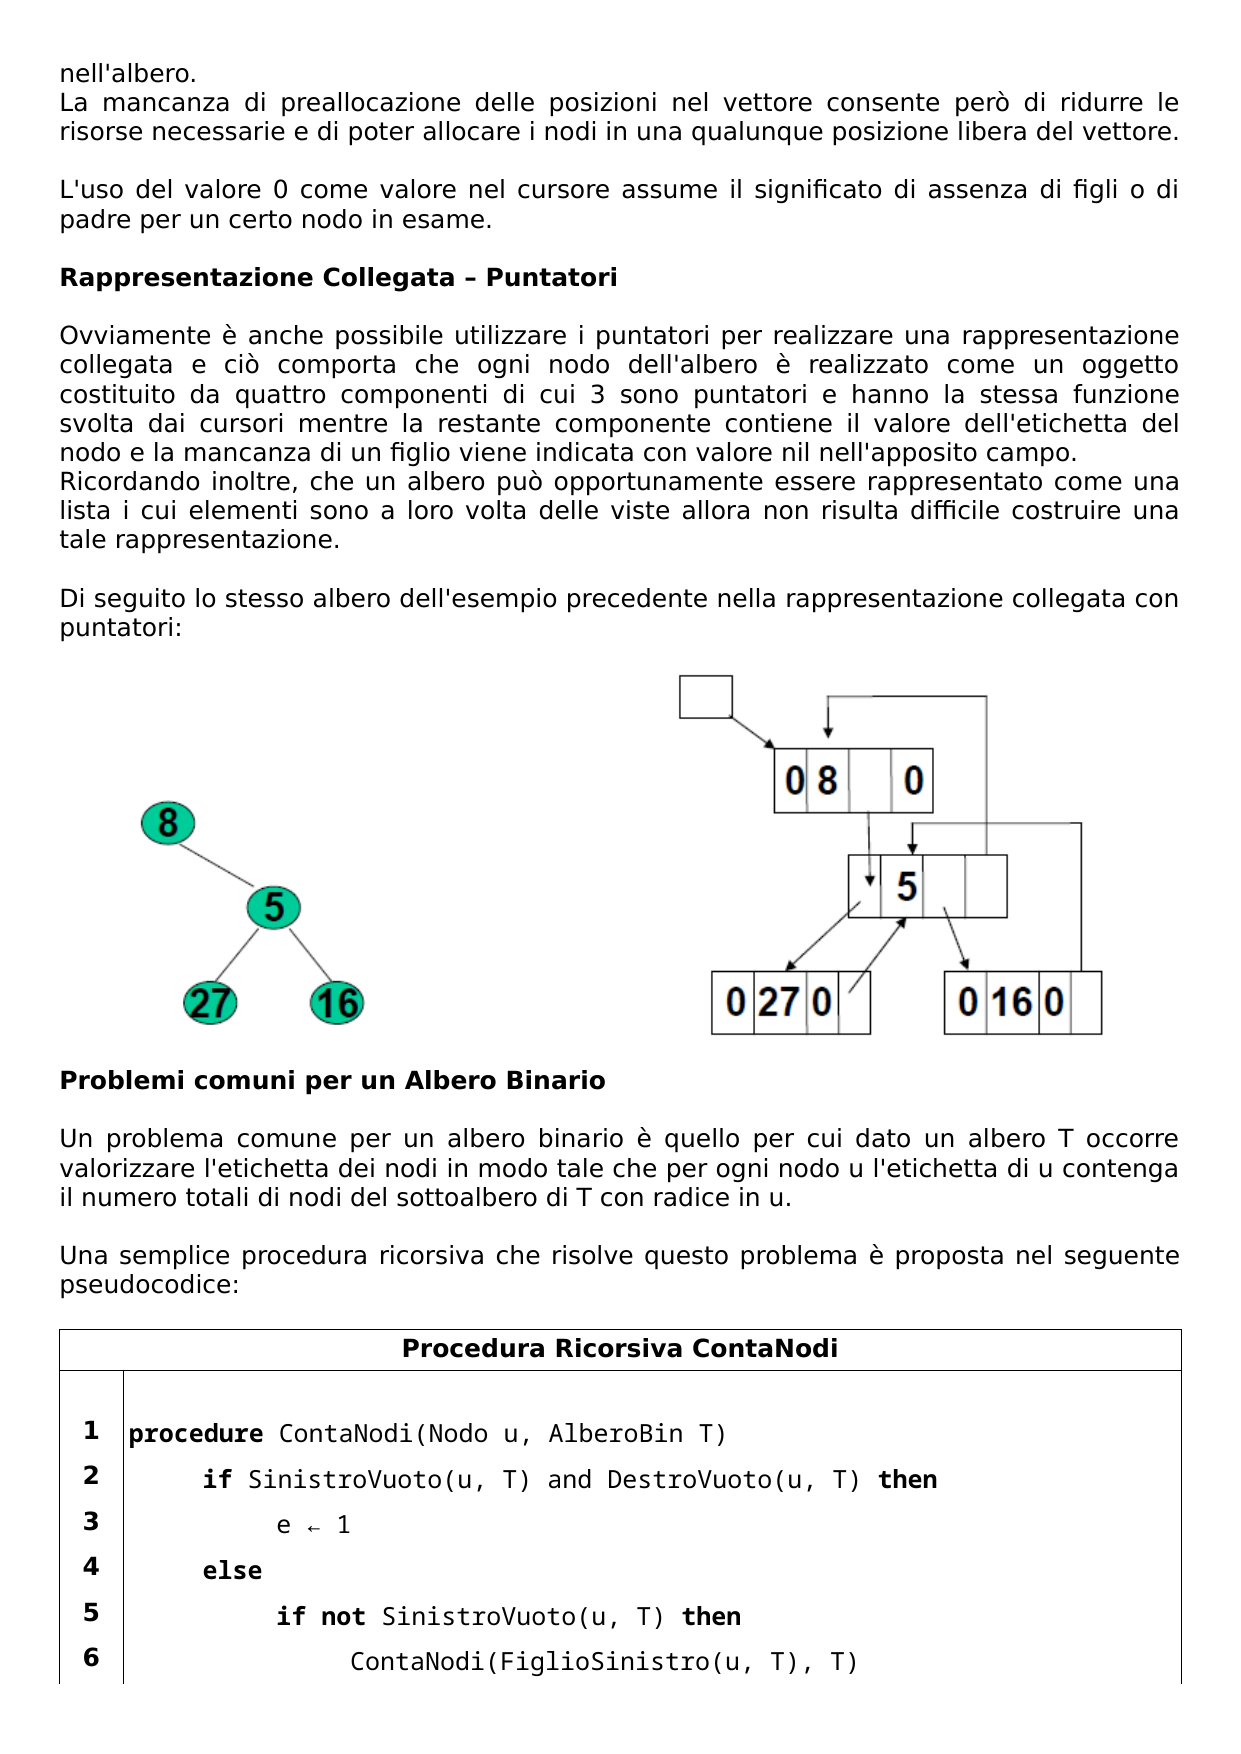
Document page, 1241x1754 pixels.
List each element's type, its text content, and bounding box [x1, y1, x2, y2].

table_cell e ← 1 [124, 1501, 1181, 1547]
text Un problema comune per un albero binario è quello per cui dato un albero T occorre valorizzare l'etichetta dei nodi in modo tale che per ogni nodo u l'etichetta di u contenga il numero totali di nodi del sottoalbero di T con radice in u. [59, 1125, 1181, 1212]
text Ricordando inoltre, che un albero può opportunamente essere rappresentato come una lista i cui elementi sono a loro volta delle viste allora non risulta difficile costruire una tale rappresentazione. [59, 467, 1181, 555]
table_cell if not SinistroVuoto(u, T) then [124, 1593, 1181, 1638]
table_cell [124, 1371, 1181, 1410]
table_cell if SinistroVuoto(u, T) and DestroVuoto(u, T) then [124, 1456, 1181, 1501]
table_cell 6 [60, 1638, 123, 1683]
table_cell [60, 1371, 123, 1410]
text L'uso del valore 0 come valore nel cursore assume il significato di assenza di figli o di padre per un certo nodo in esame. [59, 176, 1181, 234]
text La mancanza di preallocazione delle posizioni nel vettore consente però di ridurre le risorse necessarie e di poter allocare i nodi in una qualunque posizione libera del vettore. [59, 88, 1181, 147]
table_cell 5 [60, 1593, 123, 1638]
table_header Procedura Ricorsiva ContaNodi [60, 1330, 1181, 1369]
text Problemi comuni per un Albero Binario [59, 1066, 1181, 1096]
table_cell else [124, 1547, 1181, 1592]
table_cell ContaNodi(FiglioSinistro(u, T), T) [124, 1638, 1181, 1683]
picture [118, 671, 1123, 1038]
table_cell 2 [60, 1456, 123, 1501]
table_cell 4 [60, 1547, 123, 1592]
text nell'albero. [59, 59, 1181, 88]
text Una semplice procedura ricorsiva che risolve questo problema è proposta nel seguente pseudocodice: [59, 1241, 1181, 1300]
text Di seguito lo stesso albero dell'esempio precedente nella rappresentazione collegata con puntatori: [59, 584, 1181, 642]
text Rappresentazione Collegata – Puntatori [59, 263, 1181, 292]
table_cell 3 [60, 1501, 123, 1547]
table_cell 1 [60, 1410, 123, 1456]
table_cell procedure ContaNodi(Nodo u, AlberoBin T) [124, 1410, 1181, 1456]
text Ovviamente è anche possibile utilizzare i puntatori per realizzare una rappresentazione collegata e ciò comporta che ogni nodo dell'albero è realizzato come un oggetto costituito da quattro componenti di cui 3 sono puntatori e hanno la stessa funzione svolta dai cursori mentre la restante componente contiene il valore dell'etichetta del nodo e la mancanza di un figlio viene indicata con valore nil nell'apposito campo. [59, 322, 1181, 467]
